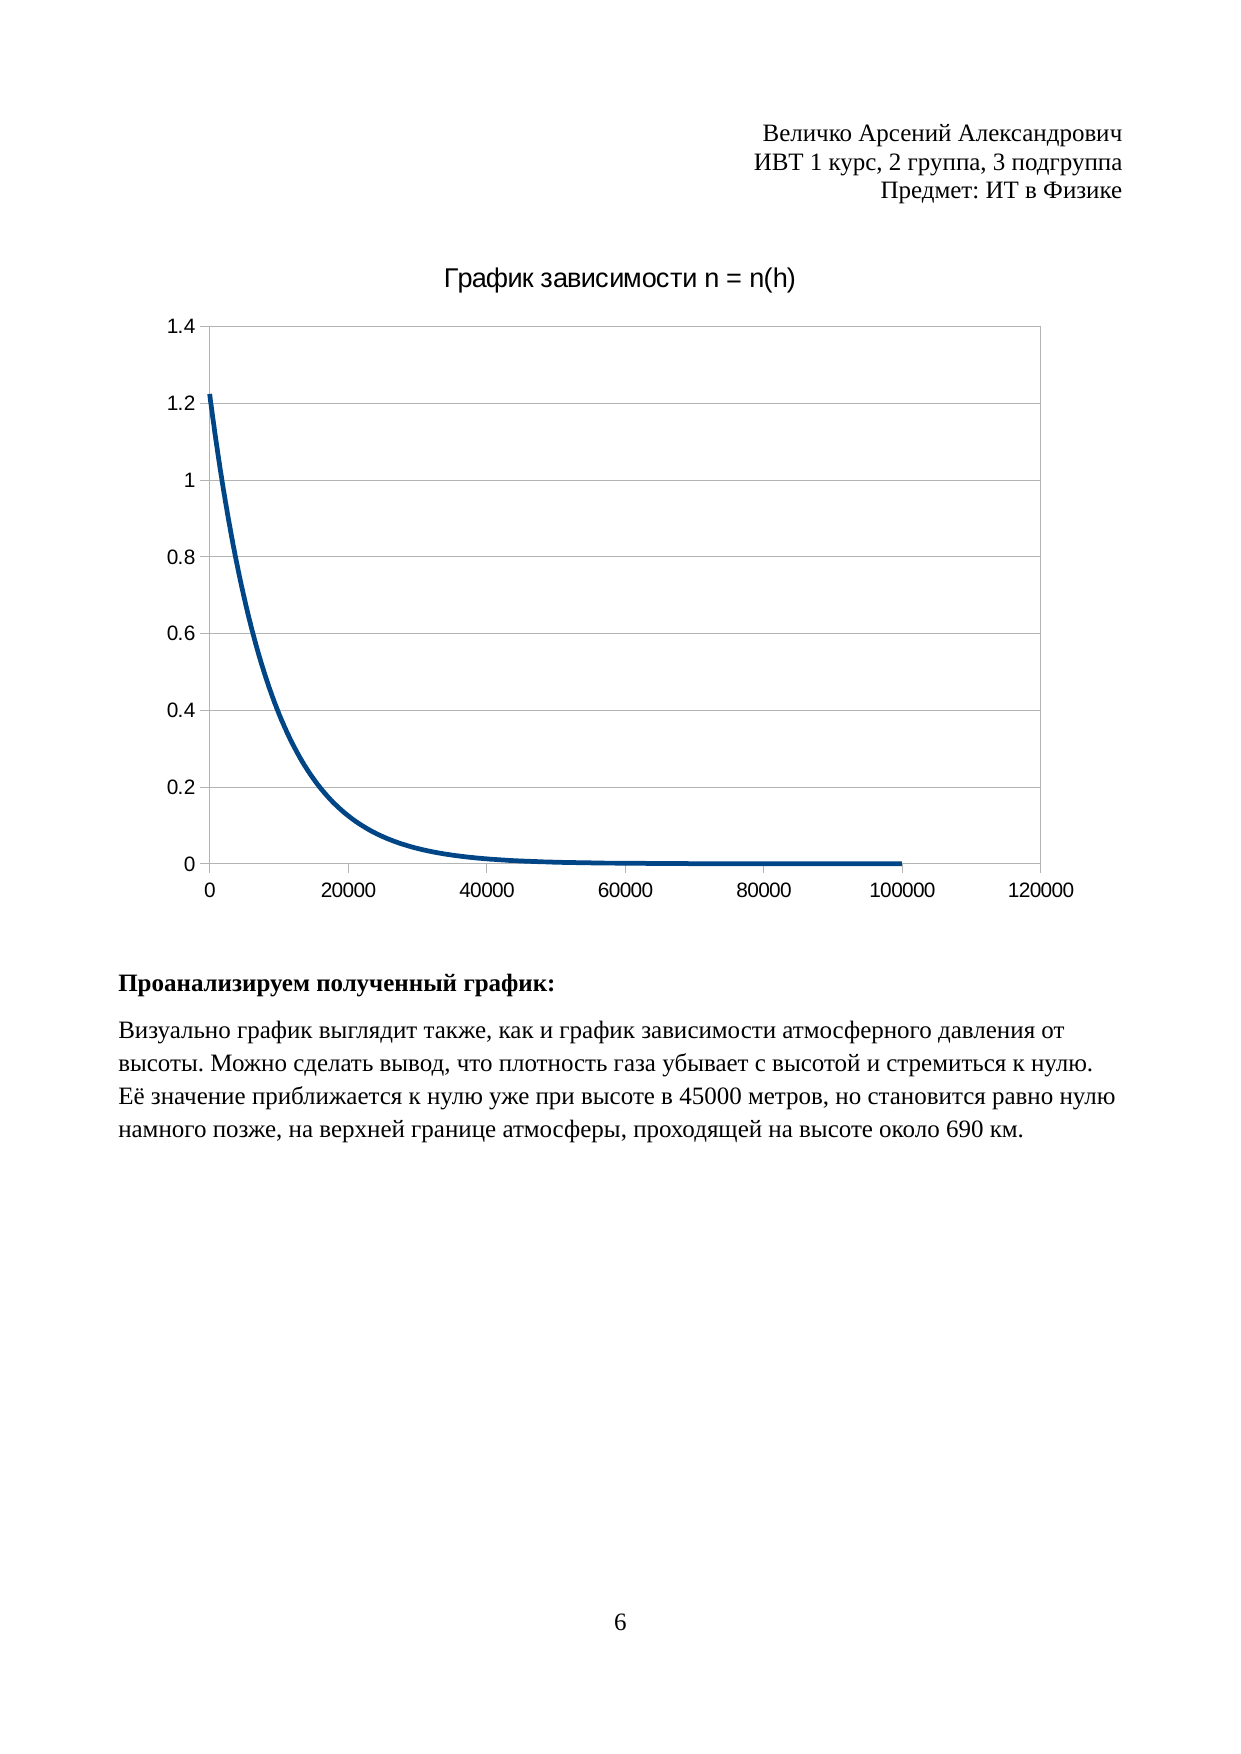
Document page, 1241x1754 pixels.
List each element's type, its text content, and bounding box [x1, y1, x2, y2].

text Проанализируем полученный график: [118, 968, 1122, 996]
text Визуально график выглядит также, как и график зависимости атмосферного давления от высоты. Можно сделать вывод, что плотность газа убывает с высотой и стремиться к нулю. Её значение приближается к нулю уже при высоте в 45000 метров, но становится равно нулю намного позже, на верхней границе атмосферы, проходящей на высоте около 690 км. [118, 1015, 1122, 1143]
